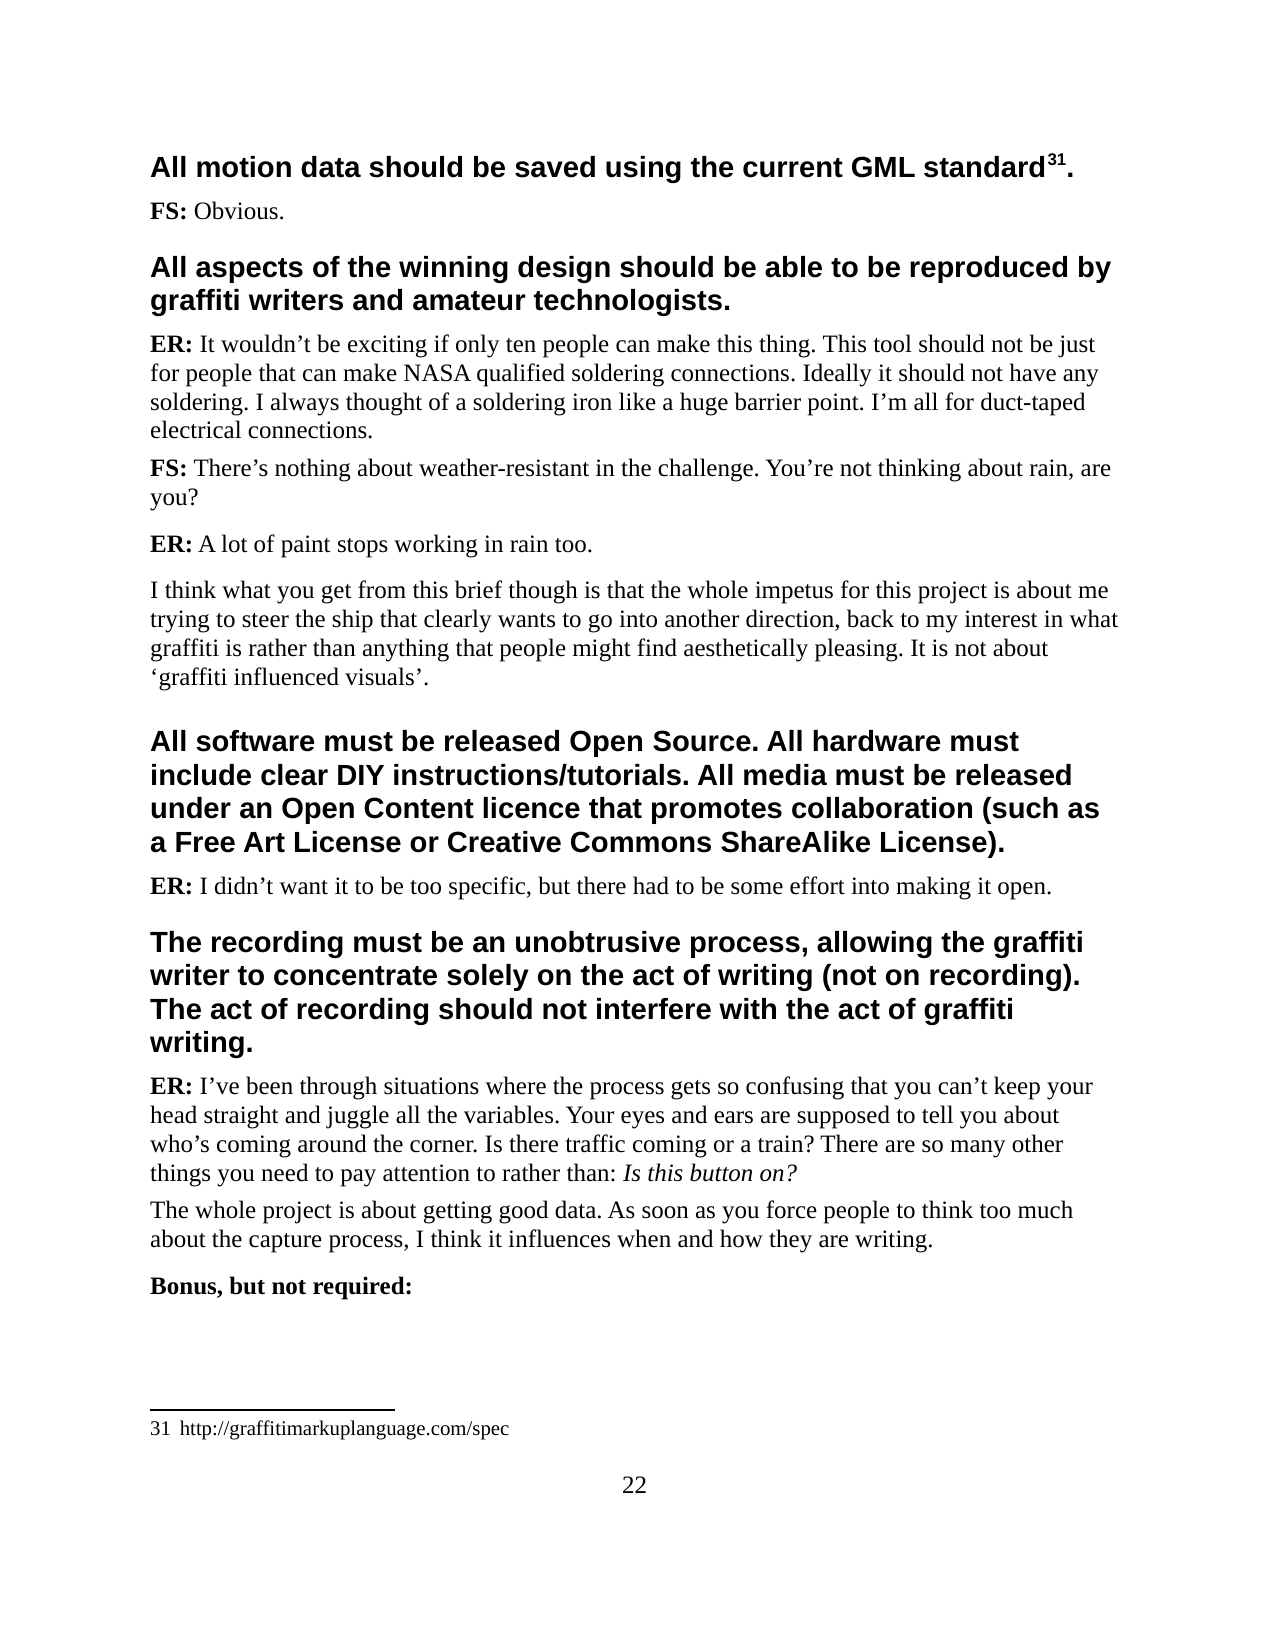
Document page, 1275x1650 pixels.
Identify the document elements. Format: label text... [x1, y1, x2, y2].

text FS: Obvious. [150, 196, 1125, 225]
text http://graffitimarkuplanguage.com/spec [150, 1416, 1125, 1440]
subtitle All aspects of the winning design should be able to be reproduced by graffiti writers and amateur technologists. [150, 250, 1125, 317]
text The whole project is about getting good data. As soon as you force people to think too much about the capture process, I think it influences when and how they are writing. [150, 1195, 1125, 1253]
text ER: It wouldn’t be exciting if only ten people can make this thing. This tool should not be just for people that can make NASA qualified soldering connections. Ideally it should not have any soldering. I always thought of a soldering iron like a huge barrier point. I’m all for duct-taped electrical connections. [150, 329, 1125, 444]
subtitle The recording must be an unobtrusive process, allowing the graffiti writer to concentrate solely on the act of writing (not on recording). The act of recording should not interfere with the act of graffiti writing. [150, 925, 1125, 1059]
text Bonus, but not required: [150, 1271, 1125, 1299]
text ER: I didn’t want it to be too specific, but there had to be some effort into making it open. [150, 871, 1125, 900]
subtitle All software must be released Open Source. All hardware must include clear DIY instructions/tutorials. All media must be released under an Open Content licence that promotes collaboration (such as a Free Art License or Creative Commons ShareAlike License). [150, 724, 1125, 858]
text FS: There’s nothing about weather-resistant in the challenge. You’re not thinking about rain, are you? [150, 453, 1125, 511]
text I think what you get from this brief though is that the whole impetus for this project is about me trying to steer the ship that clearly wants to go into another direction, back to my interest in what graffiti is rather than anything that people might find aesthetically pleasing. It is not about ‘graffiti influenced visuals’. [150, 575, 1125, 690]
text ER: A lot of paint stops working in rain too. [150, 529, 1125, 557]
text ER: I’ve been through situations where the process gets so confusing that you can’t keep your head straight and juggle all the variables. Your eyes and ears are supposed to tell you about who’s coming around the corner. Is there traffic coming or a train? There are so many other things you need to pay attention to rather than: Is this button on? [150, 1071, 1125, 1186]
subtitle All motion data should be saved using the current GML standard. [150, 150, 1125, 183]
